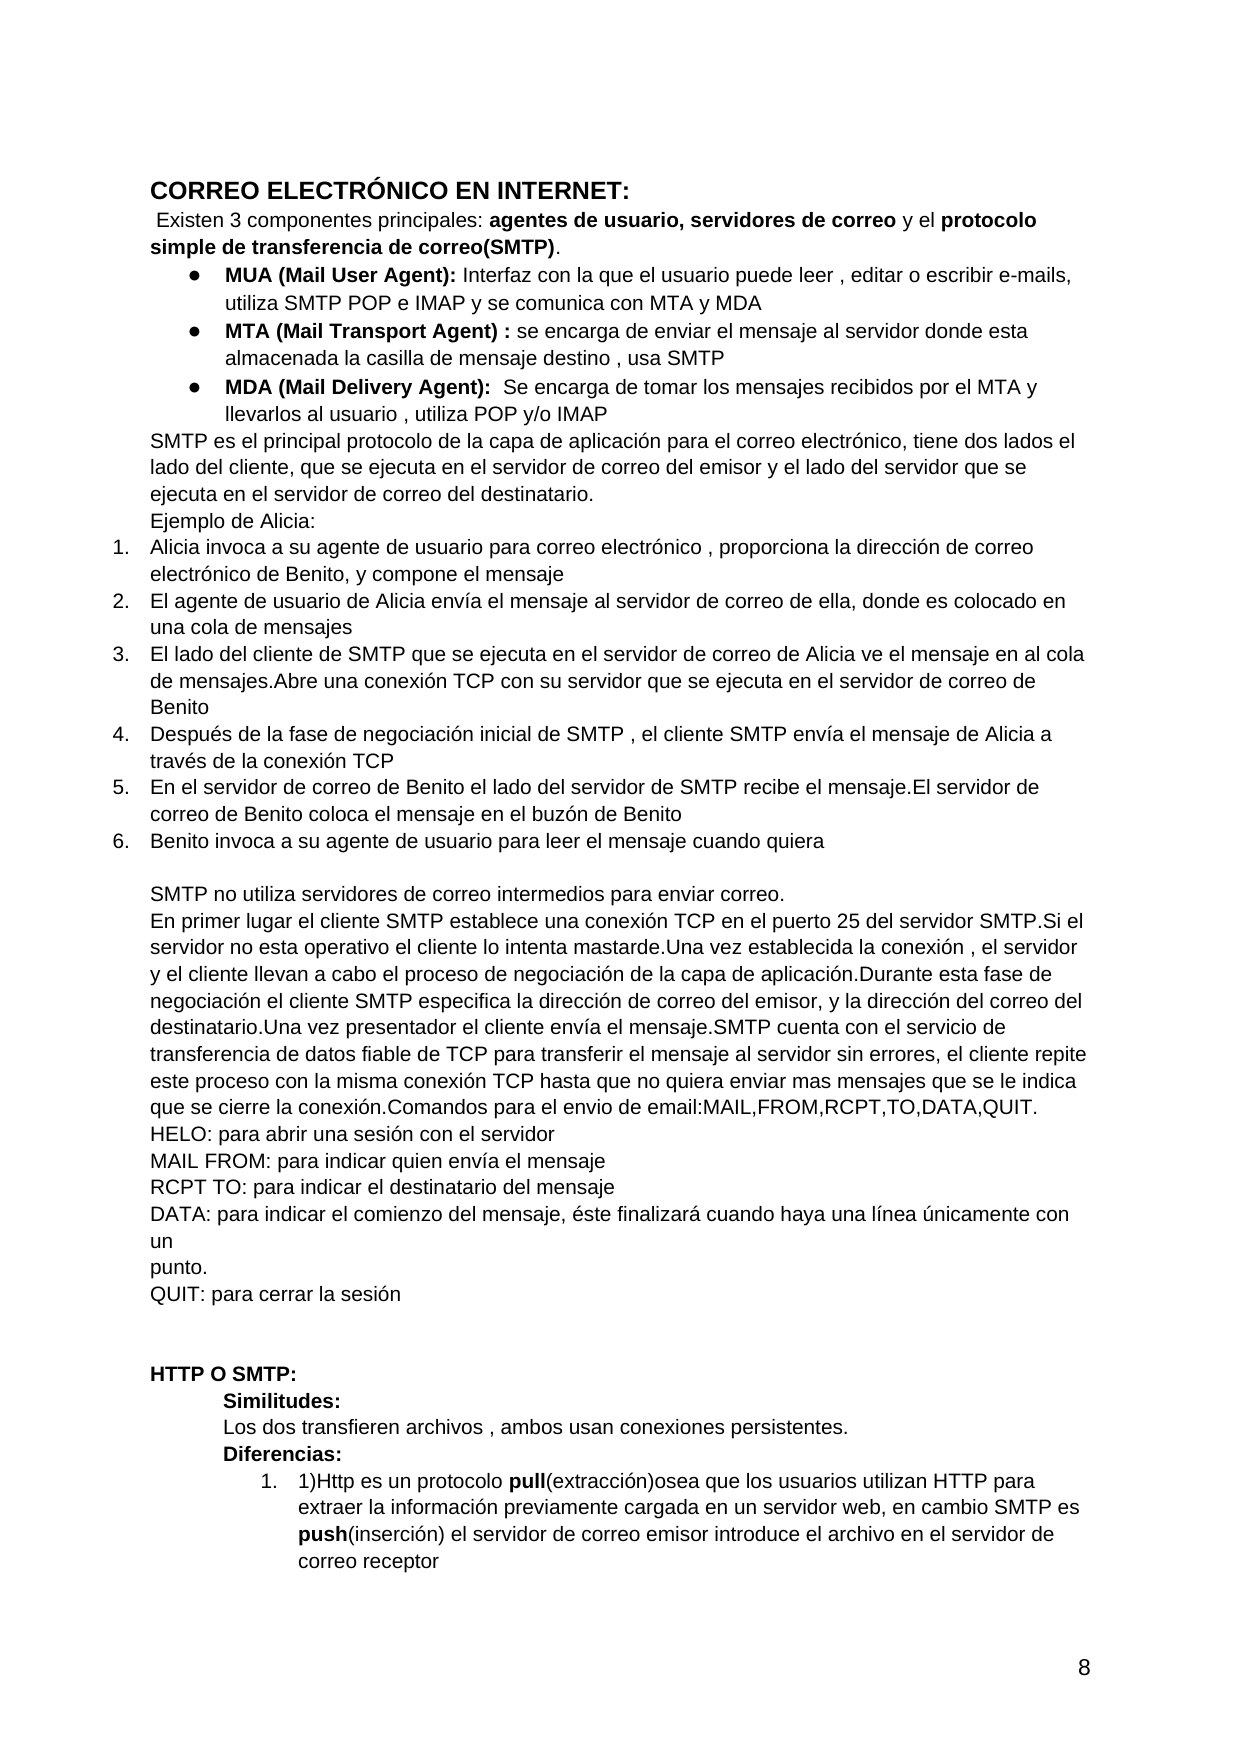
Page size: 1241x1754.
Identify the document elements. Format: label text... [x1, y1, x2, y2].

text RCPT TO: para indicar el destinatario del mensaje [150, 1176, 1091, 1199]
text Existen 3 componentes principales: agentes de usuario, servidores de correo y el protocolo simple de transferencia de correo(SMTP). [150, 209, 1091, 259]
text punto. [150, 1256, 1091, 1279]
text 1. 1)Http es un protocolo pull(extracción)osea que los usuarios utilizan HTTP para extraer la información previamente cargada en un servidor web, en cambio SMTP es push(inserción) el servidor de correo emisor introduce el archivo en el servidor de correo receptor [260, 1469, 1091, 1572]
text MAIL FROM: para indicar quien envía el mensaje [150, 1149, 1091, 1172]
text 3. El lado del cliente de SMTP que se ejecuta en el servidor de correo de Alicia ve el mensaje en al cola de mensajes.Abre una conexión TCP con su servidor que se ejecuta en el servidor de correo de Benito [112, 643, 1091, 719]
text Similitudes: [150, 1389, 1091, 1412]
list MTA (Mail Transport Agent) : se encarga de enviar el mensaje al servidor donde esta almacenada la casilla de mensaje destino , usa SMTP [187, 318, 1091, 370]
text 5. En el servidor de correo de Benito el lado del servidor de SMTP recibe el mensaje.El servidor de correo de Benito coloca el mensaje en el buzón de Benito [112, 776, 1091, 826]
text QUIT: para cerrar la sesión [150, 1283, 1091, 1306]
text Diferencias: [150, 1443, 1091, 1466]
text SMTP es el principal protocolo de la capa de aplicación para el correo electrónico, tiene dos lados el lado del cliente, que se ejecuta en el servidor de correo del emisor y el lado del servidor que se ejecuta en el servidor de correo del destinatario. [150, 429, 1091, 506]
text SMTP no utiliza servidores de correo intermedios para enviar correo. [150, 883, 1091, 906]
list MDA (Mail Delivery Agent): Se encarga de tomar los mensajes recibidos por el MTA y llevarlos al usuario , utiliza POP y/o IMAP [187, 373, 1091, 426]
list MUA (Mail User Agent): Interfaz con la que el usuario puede leer , editar o escribir e-mails, utiliza SMTP POP e IMAP y se comunica con MTA y MDA [187, 262, 1091, 314]
text Ejemplo de Alicia: [150, 509, 1091, 532]
text HELO: para abrir una sesión con el servidor [150, 1123, 1091, 1146]
text Los dos transfieren archivos , ambos usan conexiones persistentes. [150, 1416, 1091, 1439]
text En primer lugar el cliente SMTP establece una conexión TCP en el puerto 25 del servidor SMTP.Si el servidor no esta operativo el cliente lo intenta mastarde.Una vez establecida la conexión , el servidor y el cliente llevan a cabo el proceso de negociación de la capa de aplicación.Durante esta fase de negociación el cliente SMTP especifica la dirección de correo del emisor, y la dirección del correo del destinatario.Una vez presentador el cliente envía el mensaje.SMTP cuenta con el servicio de transferencia de datos fiable de TCP para transferir el mensaje al servidor sin errores, el cliente repite este proceso con la misma conexión TCP hasta que no quiera enviar mas mensajes que se le indica que se cierre la conexión.Comandos para el envio de email:MAIL,FROM,RCPT,TO,DATA,QUIT. [150, 909, 1091, 1119]
text 6. Benito invoca a su agente de usuario para leer el mensaje cuando quiera [112, 829, 1091, 852]
text DATA: para indicar el comienzo del mensaje, éste finalizará cuando haya una línea únicamente con un [150, 1203, 1091, 1252]
text CORREO ELECTRÓNICO EN INTERNET: [150, 177, 1091, 204]
text 1. Alicia invoca a su agente de usuario para correo electrónico , proporciona la dirección de correo electrónico de Benito, y compone el mensaje [112, 536, 1091, 586]
text 4. Después de la fase de negociación inicial de SMTP , el cliente SMTP envía el mensaje de Alicia a través de la conexión TCP [112, 723, 1091, 772]
text 2. El agente de usuario de Alicia envía el mensaje al servidor de correo de ella, donde es colocado en una cola de mensajes [112, 589, 1091, 639]
text HTTP O SMTP: [150, 1363, 1091, 1386]
